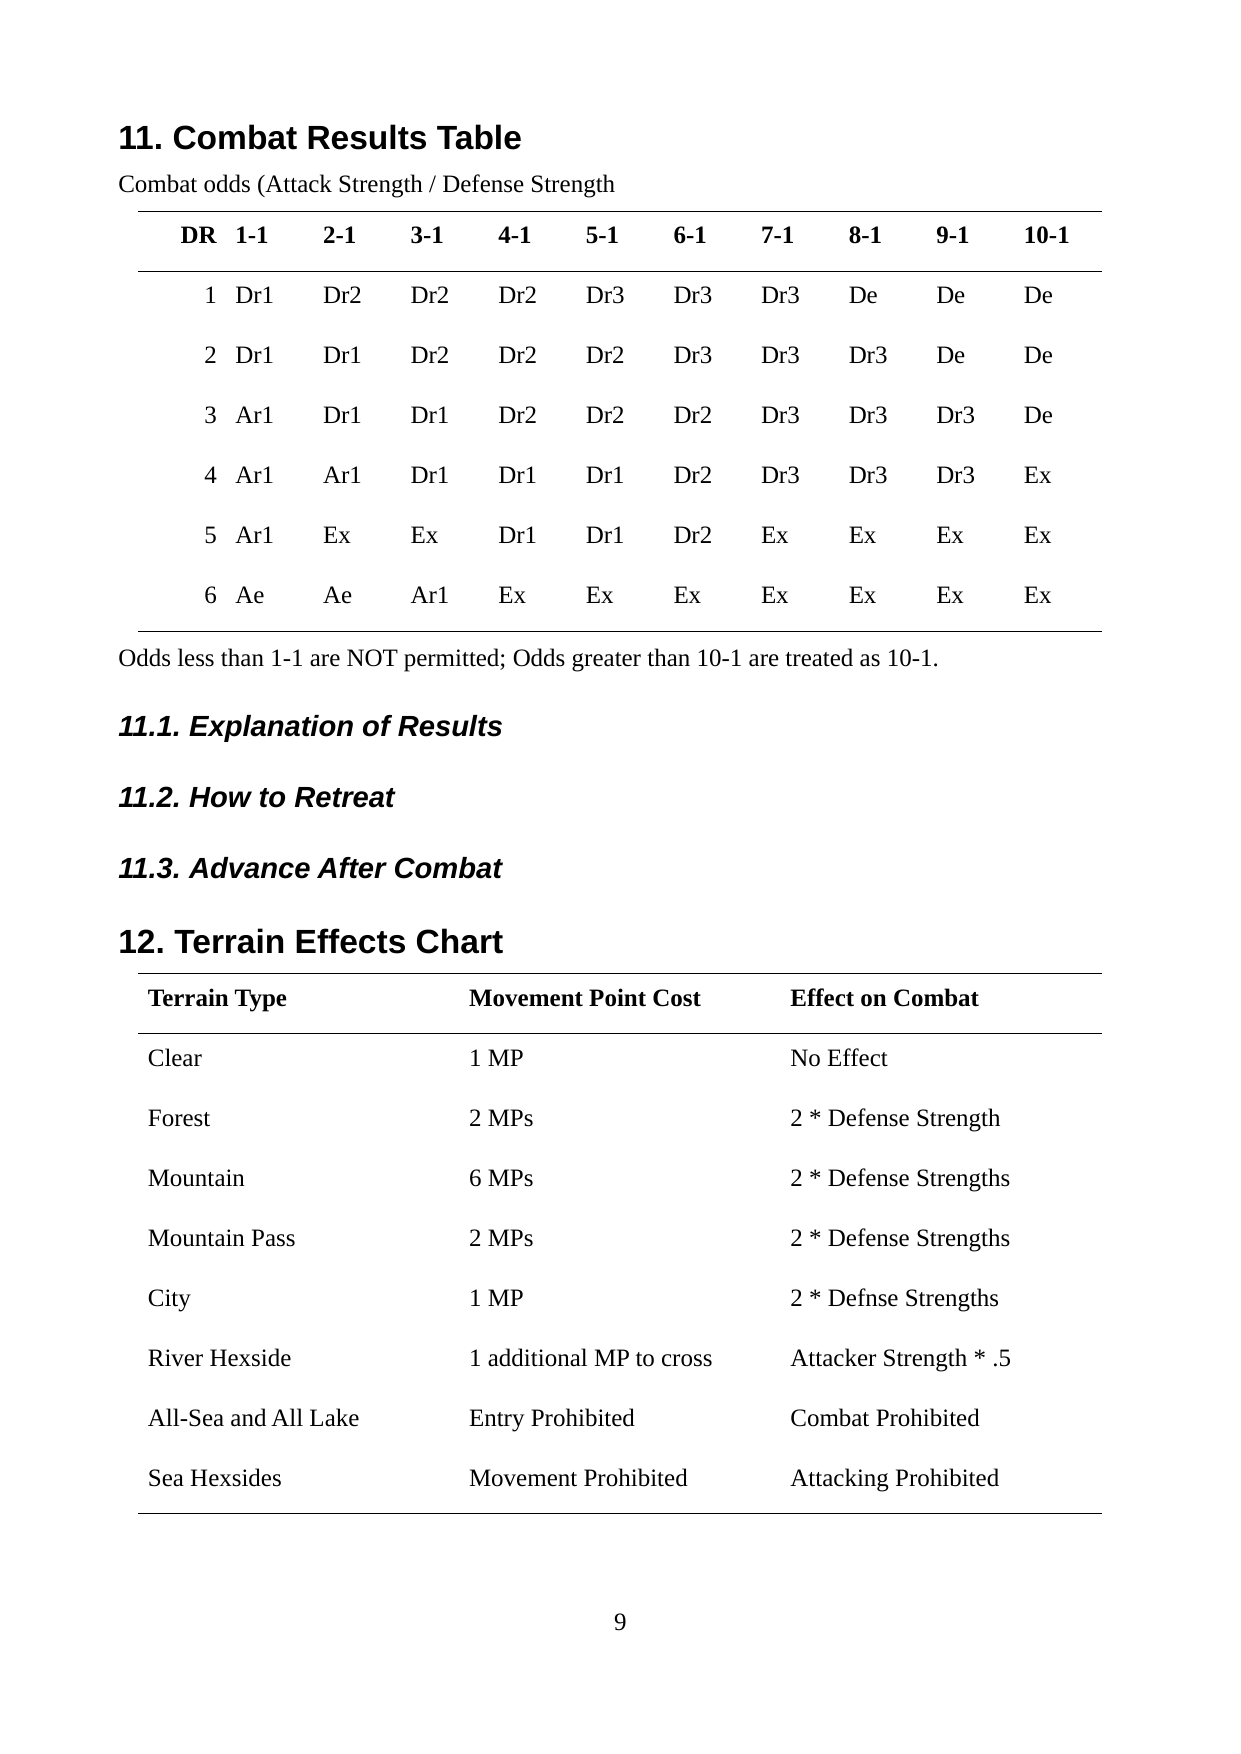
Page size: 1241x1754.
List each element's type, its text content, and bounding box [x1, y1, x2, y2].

table_header 9-1 [927, 212, 1014, 271]
table_cell 6 [138, 571, 226, 631]
table_header 2-1 [314, 212, 401, 271]
table_header 7-1 [751, 212, 839, 271]
table_header 4-1 [489, 212, 576, 271]
table_cell Ex [314, 511, 401, 571]
subtitle Advance After Combat [118, 851, 1122, 884]
table_cell Dr2 [401, 331, 489, 391]
subtitle Combat Results Table [118, 118, 1122, 157]
table_cell Ex [927, 511, 1014, 571]
table_cell Ex [839, 571, 927, 631]
table_cell Dr3 [839, 391, 927, 451]
table_cell 2 * Defense Strengths [781, 1213, 1102, 1273]
table_cell Dr2 [664, 451, 751, 511]
table_cell De [1014, 391, 1102, 451]
table_header 1-1 [226, 212, 313, 271]
subtitle Explanation of Results [118, 709, 1122, 742]
table_cell Dr2 [489, 272, 576, 331]
table_cell 2 MPs [460, 1093, 781, 1153]
table_cell Sea Hexsides [138, 1453, 459, 1513]
table_header Movement Point Cost [460, 974, 781, 1033]
table_cell Mountain Pass [138, 1213, 459, 1273]
table_cell Dr1 [576, 511, 664, 571]
table_cell Ex [751, 571, 839, 631]
table_cell Ex [1014, 571, 1102, 631]
table_header 5-1 [576, 212, 664, 271]
table_cell Attacking Prohibited [781, 1453, 1102, 1513]
text Combat odds (Attack Strength / Defense Strength [118, 169, 1122, 198]
table_cell 2 * Defnse Strengths [781, 1273, 1102, 1333]
table_cell Dr1 [226, 272, 313, 331]
table_cell Forest [138, 1093, 459, 1153]
table_cell Mountain [138, 1153, 459, 1213]
table_cell Ae [226, 571, 313, 631]
table_cell Dr2 [489, 391, 576, 451]
table_cell Dr2 [664, 391, 751, 451]
table_cell City [138, 1273, 459, 1333]
table_cell Ex [927, 571, 1014, 631]
table_cell Dr2 [401, 272, 489, 331]
subtitle How to Retreat [118, 780, 1122, 813]
table_cell Dr1 [401, 451, 489, 511]
table_cell Ar1 [226, 511, 313, 571]
table_cell 2 MPs [460, 1213, 781, 1273]
table_cell Ex [401, 511, 489, 571]
table_cell Dr1 [314, 391, 401, 451]
table_cell Dr3 [576, 272, 664, 331]
table_cell Dr3 [839, 451, 927, 511]
table_cell 4 [138, 451, 226, 511]
table_cell Ex [1014, 511, 1102, 571]
table_cell Ex [839, 511, 927, 571]
table_cell Dr3 [751, 331, 839, 391]
table_cell No Effect [781, 1034, 1102, 1093]
table_header Terrain Type [138, 974, 459, 1033]
table_cell Ar1 [401, 571, 489, 631]
table_cell 1 [138, 272, 226, 331]
table_cell Ar1 [226, 451, 313, 511]
table_cell Dr2 [576, 331, 664, 391]
table_cell Clear [138, 1034, 459, 1093]
table_header DR [138, 212, 226, 271]
table_cell De [839, 272, 927, 331]
table_cell Ar1 [226, 391, 313, 451]
table_cell Ar1 [314, 451, 401, 511]
table_cell De [1014, 331, 1102, 391]
table_cell 1 MP [460, 1034, 781, 1093]
table_header 6-1 [664, 212, 751, 271]
table_cell Dr3 [751, 272, 839, 331]
table_cell Ae [314, 571, 401, 631]
table_cell Ex [489, 571, 576, 631]
table_cell 2 * Defense Strengths [781, 1153, 1102, 1213]
table_cell Dr1 [401, 391, 489, 451]
table_cell Combat Prohibited [781, 1393, 1102, 1453]
table_cell Attacker Strength * .5 [781, 1333, 1102, 1393]
table_cell 3 [138, 391, 226, 451]
table_cell Dr3 [751, 391, 839, 451]
table_cell Dr3 [839, 331, 927, 391]
table_cell 2 * Defense Strength [781, 1093, 1102, 1153]
table_cell Dr1 [489, 511, 576, 571]
table_cell Dr1 [314, 331, 401, 391]
table_cell Dr1 [489, 451, 576, 511]
subtitle Terrain Effects Chart [118, 922, 1122, 961]
table_cell Dr1 [226, 331, 313, 391]
table_cell Movement Prohibited [460, 1453, 781, 1513]
table_cell Dr3 [664, 272, 751, 331]
table_cell Dr3 [927, 391, 1014, 451]
table_header 10-1 [1014, 212, 1102, 271]
table_cell Ex [1014, 451, 1102, 511]
table_cell 2 [138, 331, 226, 391]
table_cell Ex [751, 511, 839, 571]
table_cell De [927, 331, 1014, 391]
table_cell Dr2 [664, 511, 751, 571]
table_cell Dr3 [664, 331, 751, 391]
table_header Effect on Combat [781, 974, 1102, 1033]
table_cell 5 [138, 511, 226, 571]
table_cell Dr3 [927, 451, 1014, 511]
table_cell Entry Prohibited [460, 1393, 781, 1453]
table_cell Ex [576, 571, 664, 631]
table_cell 1 MP [460, 1273, 781, 1333]
table_cell All-Sea and All Lake [138, 1393, 459, 1453]
text Odds less than 1-1 are NOT permitted; Odds greater than 10-1 are treated as 10-1. [118, 643, 1122, 671]
table_cell Dr3 [751, 451, 839, 511]
table_cell De [1014, 272, 1102, 331]
table_cell Dr2 [576, 391, 664, 451]
table_cell Dr2 [314, 272, 401, 331]
table_cell De [927, 272, 1014, 331]
table_cell 1 additional MP to cross [460, 1333, 781, 1393]
table_header 8-1 [839, 212, 927, 271]
table_cell River Hexside [138, 1333, 459, 1393]
table_cell 6 MPs [460, 1153, 781, 1213]
table_header 3-1 [401, 212, 489, 271]
table_cell Ex [664, 571, 751, 631]
table_cell Dr1 [576, 451, 664, 511]
table_cell Dr2 [489, 331, 576, 391]
